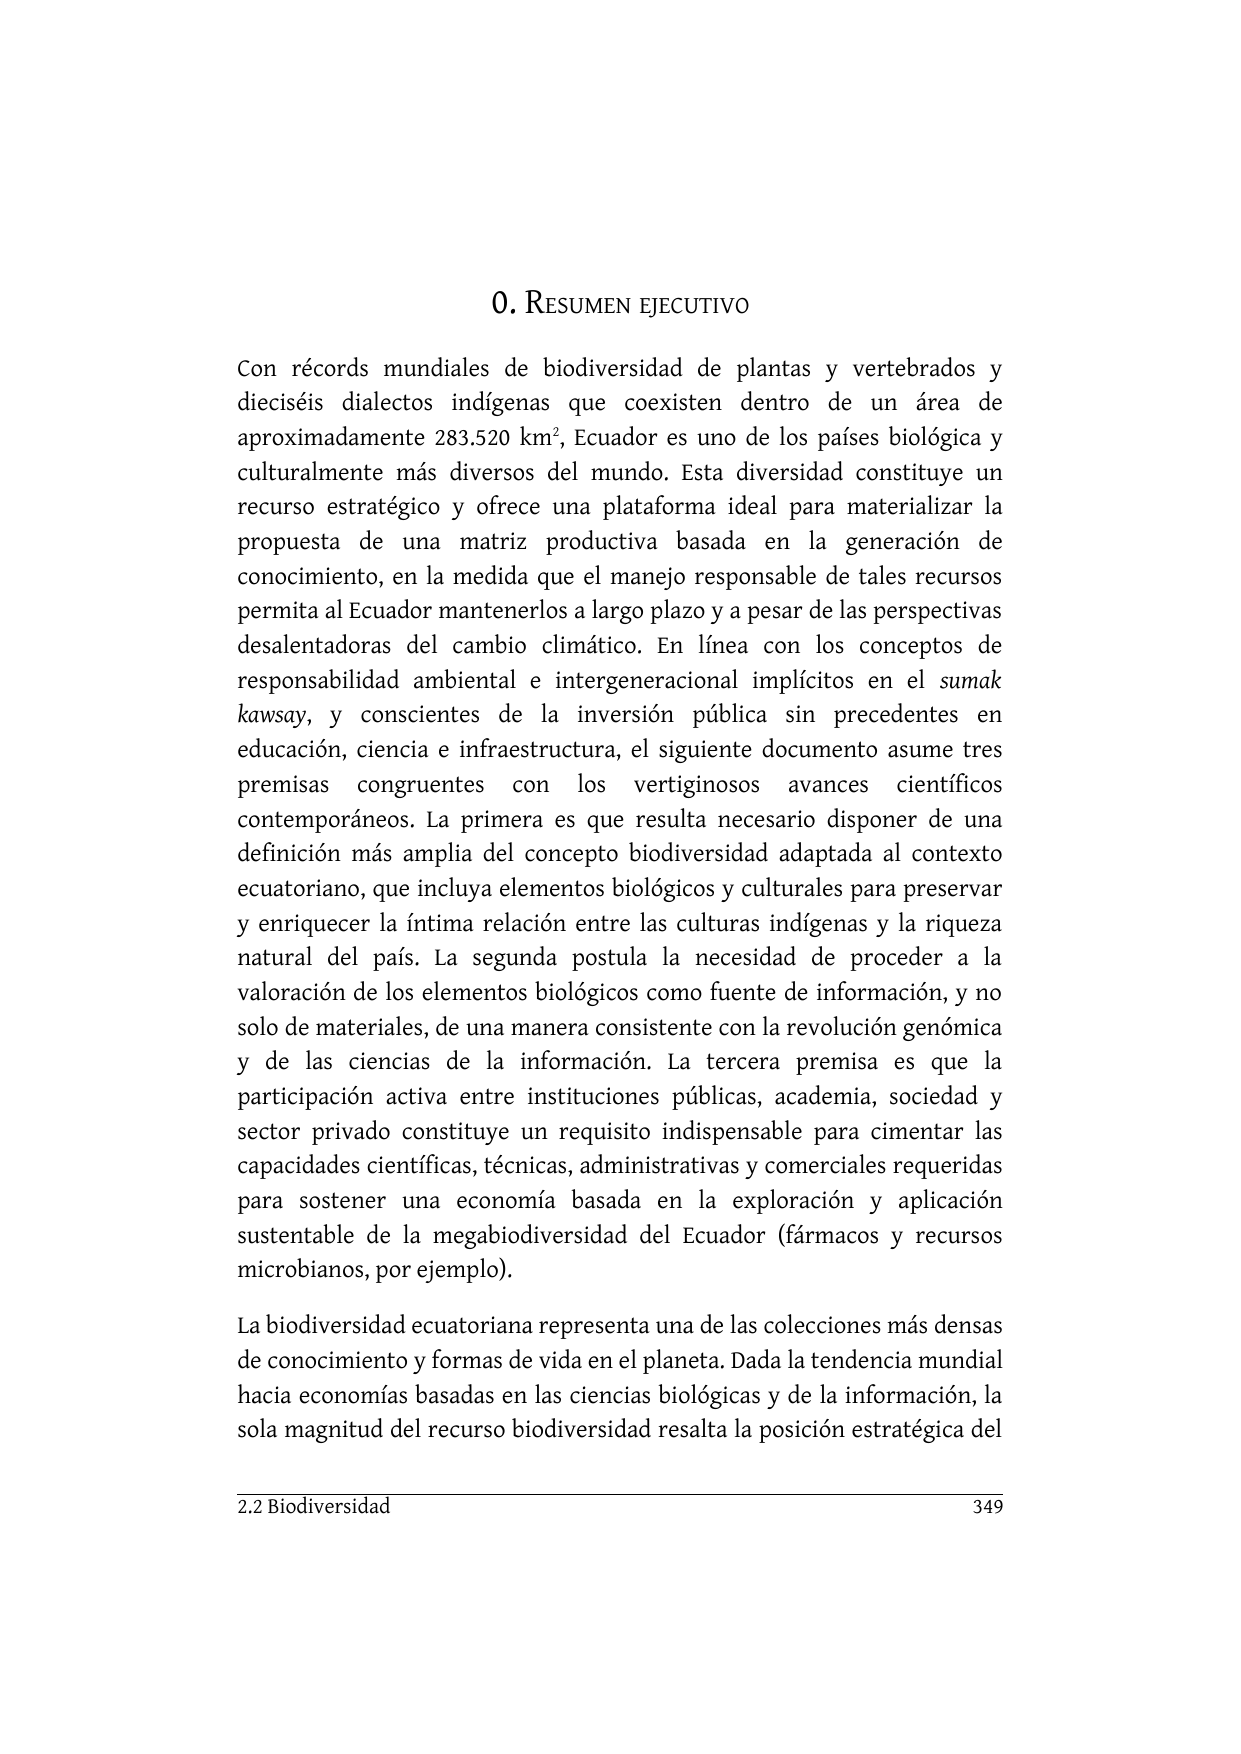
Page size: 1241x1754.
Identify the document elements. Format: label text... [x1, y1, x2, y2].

text Con récords mundiales de biodiversidad de plantas y vertebrados y dieciséis dialectos indígenas que coexisten dentro de un área de aproximadamente 283.520 km2, Ecuador es uno de los países biológica y culturalmente más diversos del mundo. Esta diversidad constituye un recurso estratégico y ofrece una plataforma ideal para materializar la propuesta de una matriz productiva basada en la generación de conocimiento, en la medida que el manejo responsable de tales recursos permita al Ecuador mantenerlos a largo plazo y a pesar de las perspectivas desalentadoras del cambio climático. En línea con los conceptos de responsabilidad ambiental e intergeneracional implícitos en el sumak kawsay, y conscientes de la inversión pública sin precedentes en educación, ciencia e infraestructura, el siguiente documento asume tres premisas congruentes con los vertiginosos avances científicos contemporáneos. La primera es que resulta necesario disponer de una definición más amplia del concepto biodiversidad adaptada al contexto ecuatoriano, que incluya elementos biológicos y culturales para preservar y enriquecer la íntima relación entre las culturas indígenas y la riqueza natural del país. La segunda postula la necesidad de proceder a la valoración de los elementos biológicos como fuente de información, y no solo de materiales, de una manera consistente con la revolución genómica y de las ciencias de la información. La tercera premisa es que la participación activa entre instituciones públicas, academia, sociedad y sector privado constituye un requisito indispensable para cimentar las capacidades científicas, técnicas, administrativas y comerciales requeridas para sostener una economía basada en la exploración y aplicación sustentable de la megabiodiversidad del Ecuador (fármacos y recursos microbianos, por ejemplo). [237, 354, 1003, 1285]
text La biodiversidad ecuatoriana representa una de las colecciones más densas de conocimiento y formas de vida en el planeta. Dada la tendencia mundial hacia economías basadas en las ciencias biológicas y de la información, la sola magnitud del recurso biodiversidad resalta la posición estratégica del [237, 1312, 1003, 1445]
subtitle Resumen ejecutivo [282, 282, 958, 324]
